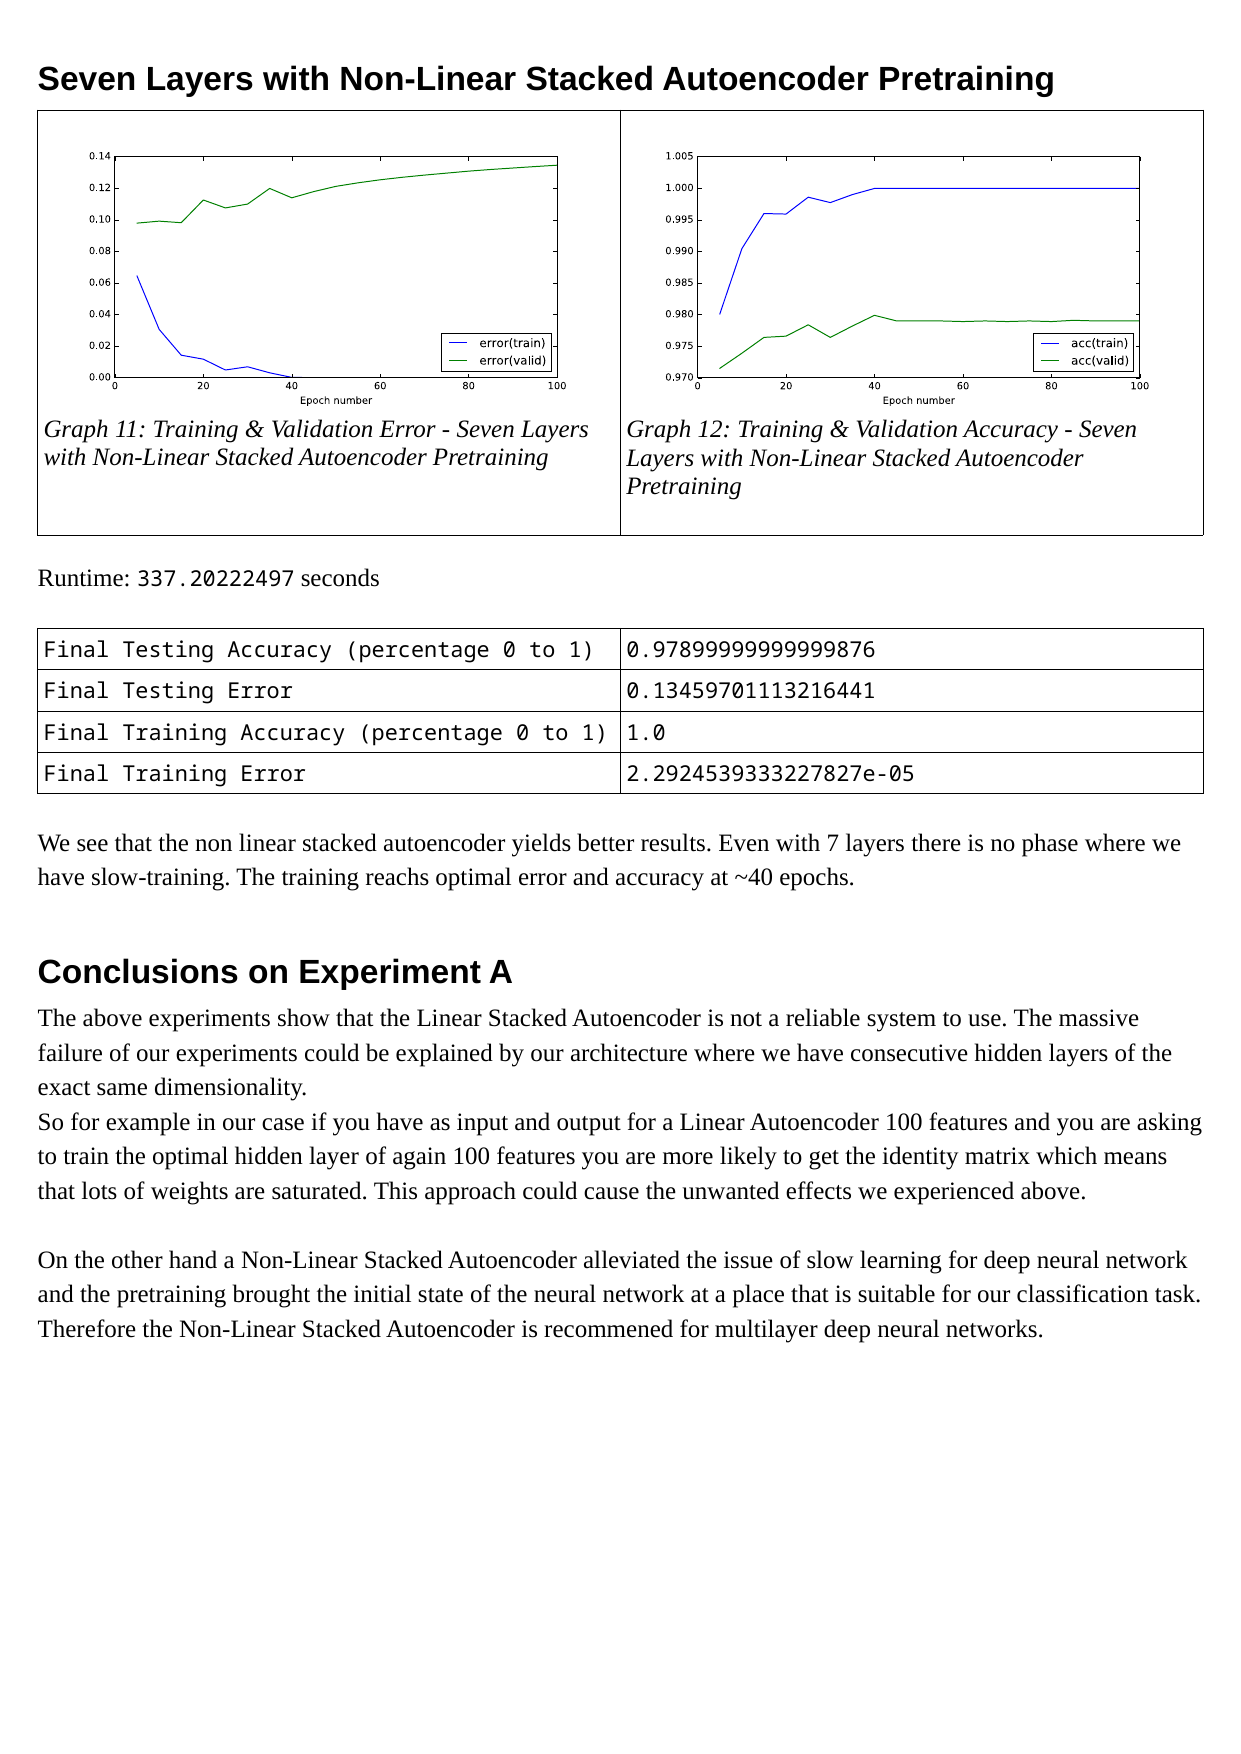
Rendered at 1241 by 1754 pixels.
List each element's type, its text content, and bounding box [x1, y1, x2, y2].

text Runtime: 337.20222497 seconds [37, 563, 1203, 593]
table_cell 1.0 [621, 712, 1203, 752]
table_cell Final Training Accuracy (percentage 0 to 1) [38, 712, 620, 752]
table_cell 2.2924539333227827e-05 [621, 753, 1203, 793]
table_cell 0.13459701113216441 [621, 670, 1203, 711]
text On the other hand a Non-Linear Stacked Autoencoder alleviated the issue of slow learning for deep neural network and the pretraining brought the initial state of the neural network at a place that is suitable for our classification task. Therefore the Non-Linear Stacked Autoencoder is recommened for multilayer deep neural networks. [37, 1245, 1203, 1342]
table_cell Final Training Error [38, 753, 620, 793]
table_header [38, 111, 620, 534]
text So for example in our case if you have as input and output for a Linear Autoencoder 100 features and you are asking to train the optimal hidden layer of again 100 features you are more likely to get the identity matrix which means that lots of weights are saturated. This approach could cause the unwanted effects we experienced above. [37, 1107, 1203, 1204]
subtitle Seven Layers with Non-Linear Stacked Autoencoder Pretraining [37, 58, 1203, 97]
table_header [621, 111, 1203, 534]
text The above experiments show that the Linear Stacked Autoencoder is not a reliable system to use. The massive failure of our experiments could be explained by our architecture where we have consecutive hidden layers of the exact same dimensionality. [37, 1003, 1203, 1101]
table_cell Final Testing Error [38, 670, 620, 711]
table_header 0.97899999999999876 [621, 629, 1203, 669]
table_header Final Testing Accuracy (percentage 0 to 1) [38, 629, 620, 669]
text We see that the non linear stacked autoencoder yields better results. Even with 7 layers there is no phase where we have slow-training. The training reachs optimal error and accuracy at ~40 epochs. [37, 828, 1203, 891]
subtitle Conclusions on Experiment A [37, 952, 1203, 991]
